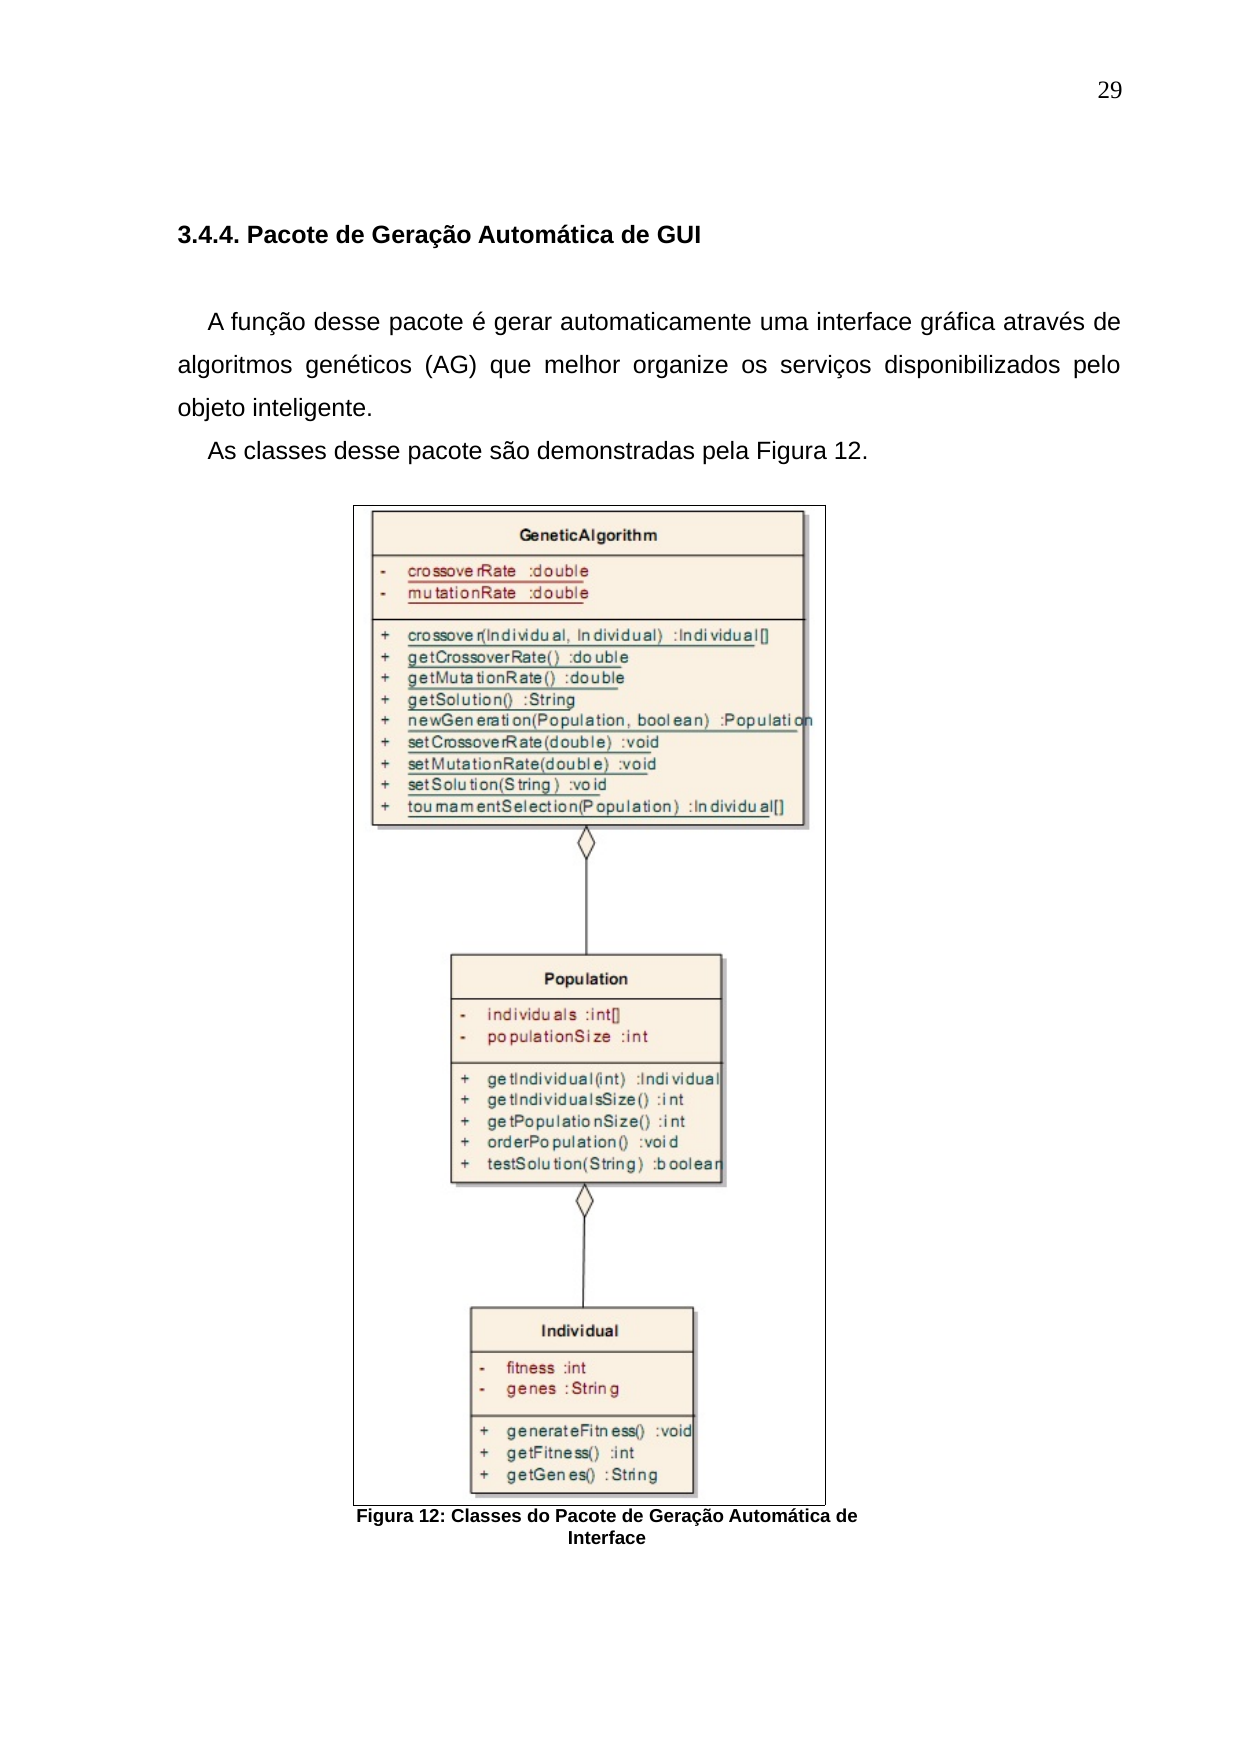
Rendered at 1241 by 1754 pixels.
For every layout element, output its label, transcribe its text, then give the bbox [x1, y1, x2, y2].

list Pacote de Geração Automática de GUI [177, 220, 1122, 249]
text A função desse pacote é gerar automaticamente uma interface gráfica através de algoritmos genéticos (AG) que melhor organize os serviços disponibilizados pelo objeto inteligente. [177, 307, 1122, 422]
picture [354, 506, 825, 1505]
text As classes desse pacote são demonstradas pela Figura 12. [177, 436, 1122, 465]
text Figura 12: Classes do Pacote de Geração Automática de Interface [353, 504, 860, 1548]
